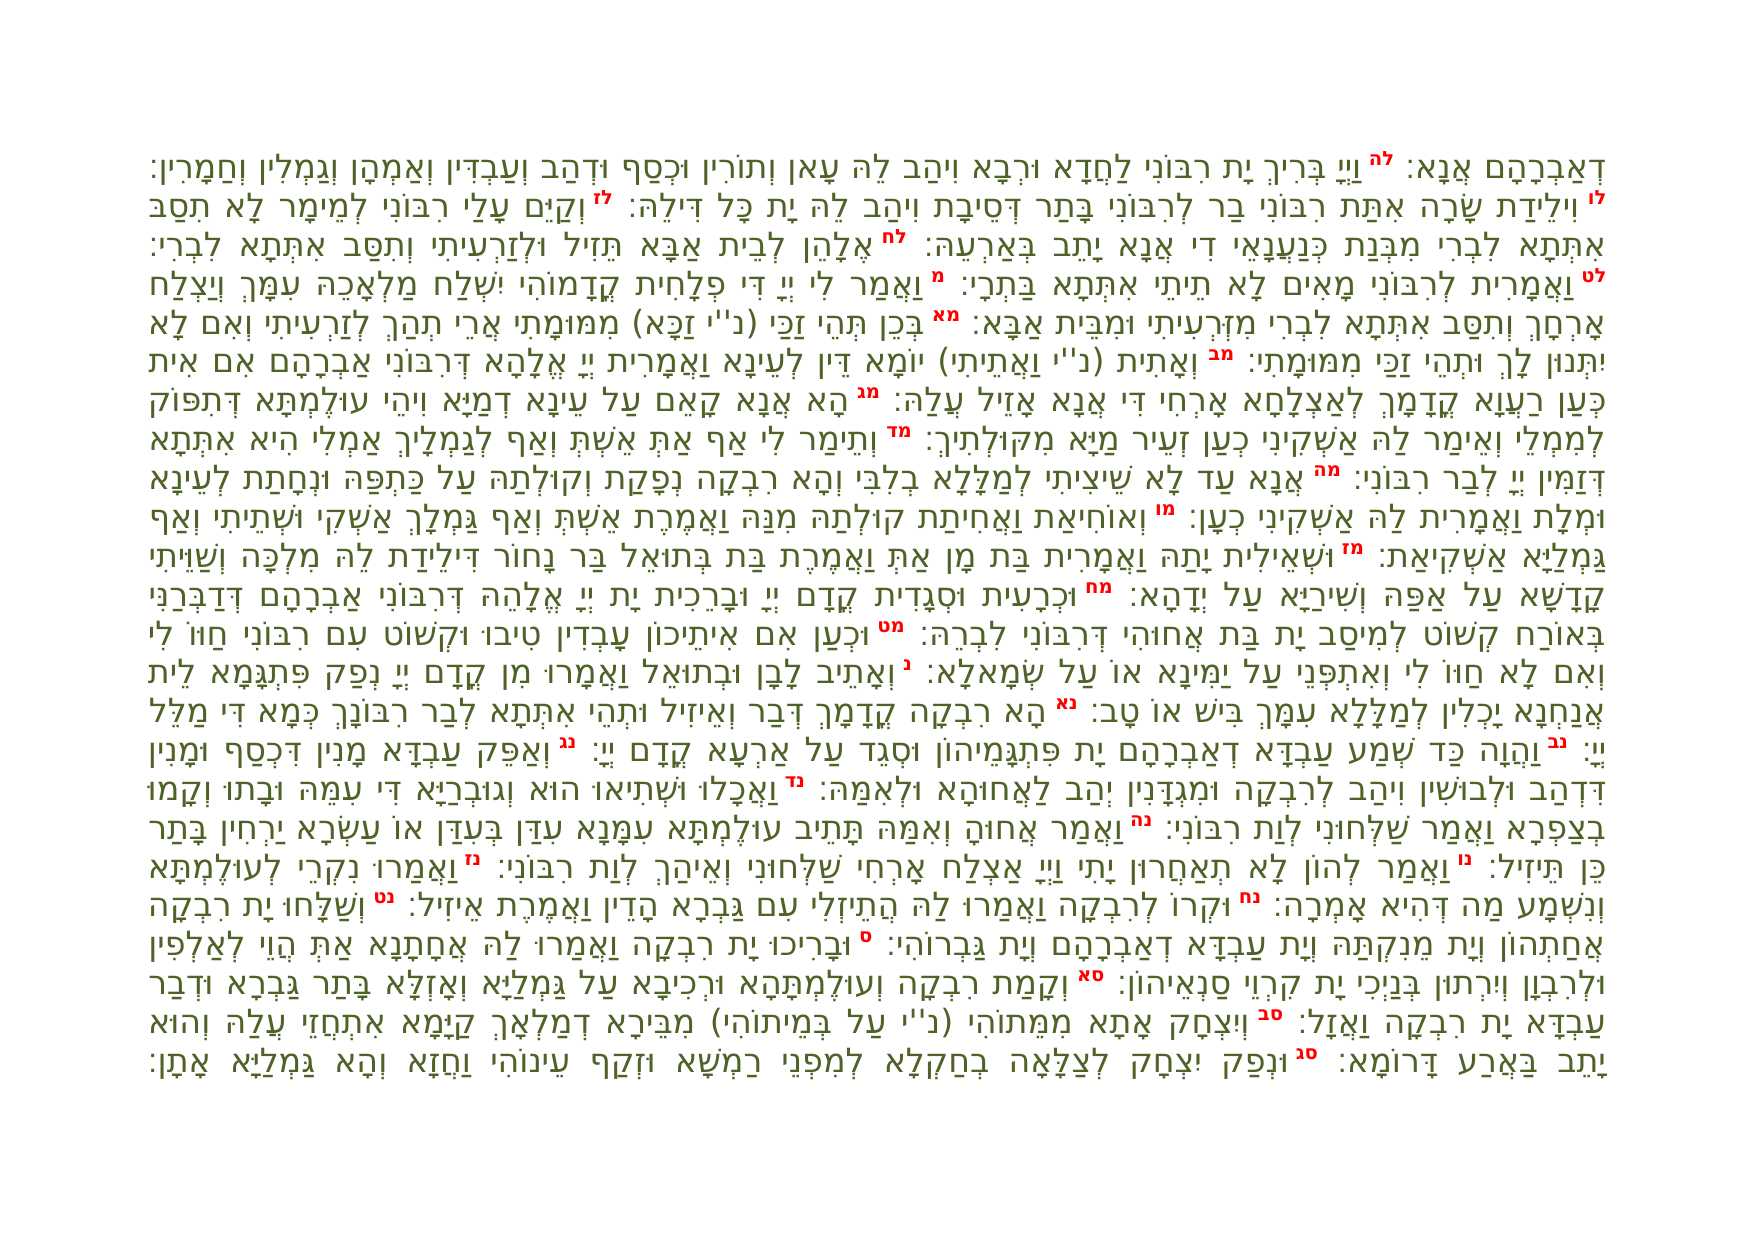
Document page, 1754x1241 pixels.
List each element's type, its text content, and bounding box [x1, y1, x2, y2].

text דְאַבְרָהָם אֲנָא׃ לה וַיְיָ בְּרִיךְ יָת רִבּוֹנִי לַחֲדָא וּרְבָא וִיהַב לֵהּ עָאן וְתוֹרִין וּכְסַף וּדְהַב וְעַבְדִּין וְאַמְהָן וְגַמְלִין וְחַמָרִין׃ לו וִילֵידַת שָׂרָה אִתַּת רִבּוֹנִי בַר לְרִבּוֹנִי בָּתַר דְּסֵיבָת וִיהַב לֵהּ יָת כָּל דִּילֵהּ׃ לז וְקַיֵּם עָלַי רִבּוֹנִי לְמֵימָר לָא תִסַבּ אִתְּתָא לִבְרִי מִבְּנַת כְּנַעֲנָאֵי דִי אֲנָא יָתֵב בְּאַרְעֵהּ׃ לח אֶלָהֵן לְבֵית אַבָּא תֵּזִיל וּלְזַרְעִיתִי וְתִסַּב אִתְּתָא לִבְרִי׃ לט וַאֲמָרִית לְרִבּוֹנִי מָאִים לָא תֵיתֵי אִתְּתָא בַּתְרָי׃ מ וַאֲמַר לִי יְיָ דִּי פְלָחִית קֳדָמוֹהִי יִשְׁלַח מַלְאָכֵהּ עִמָּךְ וְיַצְלַח אָרְחָךְ וְתִסַּב אִתְּתָא לִבְרִי מִזְּרְעִיתִי וּמִבֵּית אַבָּא׃ מא בְּכֵן תְּהֵי זַכַּי (נ''י זַכָּא) מִמּוּמָתִי אֲרֵי תְהַךְ לְזַרְעִיתִי וְאִם לָא יִתְּנוּן לָךְ וּתְהֵי זַכַּי מִמּוּמָתִי׃ מב וְאָתִית (נ''י וַאֲתֵיתִי) יוֹמָא דֵּין לְעֵינָא וַאֲמָרִית יְיָ אֱלָהָא דְּרִבּוֹנִי אַבְרָהָם אִם אִית כְּעַן רַעֲוָא קֳדָמָךְ לְאַצְלָחָא אָרְחִי דִּי אֲנָא אָזֵיל עֲלַהּ׃ מג הָא אֲנָא קָאֵם עַל עֵינָא דְמַיָּא וִיהֵי עוּלֶמְתָּא דְּתִפּוֹק לְמִמְלֵי וְאֵימַר לַהּ אַשְׁקִינִי כְעַן זְעֵיר מַיָּא מִקּוּלְתִיךְ׃ מד וְתֵימַר לִי אַף אַתְּ אֵשְׁתְּ וְאַף לְגַמְלָיךְ אַמְלִי הִיא אִתְּתָא דְּזַמִּין יְיָ לְבַר רִבּוֹנִי׃ מה אֲנָא עַד לָא שֵׁיצִיתִי לְמַלָּלָא בְלִבִּי וְהָא רִבְקָה נְפָקַת וְקוּלְתַהּ עַל כַּתְפַּהּ וּנְחָתַת לְעֵינָא וּמְלָת וַאֲמָרִית לַהּ אַשְׁקִינִי כְעָן׃ מו וְאוֹחִיאַת וַאֲחִיתַת קוּלְתַהּ מִנַּהּ וַאֲמֶרֶת אֵשְׁתְּ וְאַף גַּמְלָךְ אַשְׁקִי וּשְׁתֵיתִי וְאַף גַּמְלַיָּא אַשְׁקִיאַת׃ מז וּשְׁאֵילִית יָתַהּ וַאֲמָרִית בַּת מָן אַתְּ וַאֲמֶרֶת בַּת בְּתוּאֵל בַּר נָחוֹר דִּילֵידַת לֵהּ מִלְכָּה וְשַׁוֵּיתִי קָדָשָׁא עַל אַפַּהּ וְשִׁירַיָּא עַל יְדָהָא׃ מח וּכְרָעִית וּסְגָדִית קֳדָם יְיָ וּבָרֵכִית יָת יְיָ אֱלָהֵהּ דְּרִבּוֹנִי אַבְרָהָם דְּדַבְּרַנִּי בְּאוֹרַח קְשׁוֹט לְמִיסַב יָת בַּת אֲחוּהִי דְּרִבּוֹנִי לִבְרֵהּ׃ מט וּכְעַן אִם אִיתֵיכוֹן עָבְדִין טִיבוּ וּקְשׁוֹט עִם רִבּוֹנִי חַוּוֹ לִי וְאִם לָא חַוּוֹ לִי וְאִתְפְּנֵי עַל יַמִּינָא אוֹ עַל שְׂמָאלָא׃ נ וְאָתֵיב לָבָן וּבְתוּאֵל וַאֲמָרוּ מִן קֳדָם יְיָ נְפַק פִּתְגָּמָא לֵית אֲנַחְנָא יָכְלִין לְמַלָּלָא עִמָּךְ בִּישׁ אוֹ טָב׃ נא הָא רִבְקָה קֳדָמָךְ דְּבַר וְאֵיזִיל וּתְהֵי אִתְּתָא לְבַר רִבּוֹנָךְ כְּמָא דִּי מַלֵּל יְיָ׃ נב וַהֲוָה כַּד שְׁמַע עַבְדָּא דְאַבְרָהָם יָת פִּתְגָּמֵיהוֹן וּסְגֵד עַל אַרְעָא קֳדָם יְיָ׃ נג וְאַפֵּק עַבְדָּא מָנִין דִּכְסַף וּמָנִין דִּדְהַב וּלְבוּשִׁין וִיהַב לְרִבְקָה וּמִגְדָּנִין יְהַב לַאֲחוּהָא וּלְאִמַּהּ׃ נד וַאֲכָלוּ וּשְׁתִיאוּ הוּא וְגוּבְרַיָּא דִּי עִמֵּהּ וּבָתוּ וְקָמוּ בְצַפְרָא וַאֲמַר שַׁלְּחוּנִי לְוַת רִבּוֹנִי׃ נה וַאֲמַר אֲחוּהָ וְאִמַּהּ תָּתֵיב עוּלֶמְתָּא עִמָּנָא עִדַּן בְּעִדַּן אוֹ עַשְׂרָא יַרְחִין בָּתַר כֵּן תֵּיזִיל׃ נו וַאֲמַר לְהוֹן לָא תְאַחֲרוּן יָתִי וַיְיָ אַצְלַח אָרְחִי שַׁלְּחוּנִי וְאֵיהַךְ לְוַת רִבּוֹנִי׃ נז וַאֲמַרוּ נִקְרֵי לְעוּלֶמְתָּא וְנִשְׁמָע מַה דְּהִיא אָמְרָה׃ נח וּקְרוֹ לְרִבְקָה וַאֲמַרוּ לַהּ הֲתֵיזְלִי עִם גַּבְרָא הָדֵין וַאֲמֶרֶת אֵיזִיל׃ נט וְשַׁלָּחוּ יָת רִבְקָה אֲחַתְהוֹן וְיָת מֵנִקְתַּהּ וְיָת עַבְדָּא דְאַבְרָהָם וְיָת גַּבְרוֹהִי׃ ס וּבָרִיכוּ יָת רִבְקָה וַאֲמַרוּ לַהּ אֲחָתָנָא אַתְּ הֲוֵי לְאַלְפִין וּלְרִבְוָן וְיִרְתוּן בְּנַיְכִי יָת קִרְוֵי סַנְאֵיהוֹן׃ סא וְקָמַת רִבְקָה וְעוּלֶמְתָּהָא וּרְכִיבָא עַל גַּמְלַיָּא וְאָזְלָּא בָּתַר גַּבְרָא וּדְבַר עַבְדָּא יָת רִבְקָה וַאֲזָל׃ סב וְיִצְחָק אָתָא מִמֵּתוֹהִי (נ''י עַל בְּמֵיתוֹהִי) מִבֵּירָא דְמַלְאָךְ קַיָּמָא אִתְחֲזֵי עֲלַהּ וְהוּא יָתֵב בַּאֲרַע דָּרוֹמָא׃ סג וּנְפַק יִצְחָק לְצַלָּאָה בְחַקְלָא לְמִפְנֵי רַמְשָׁא וּזְקַף עֵינוֹהִי וַחֲזָא וְהָא גַּמְלַיָּא אָתָן׃ [148, 148, 1606, 1080]
